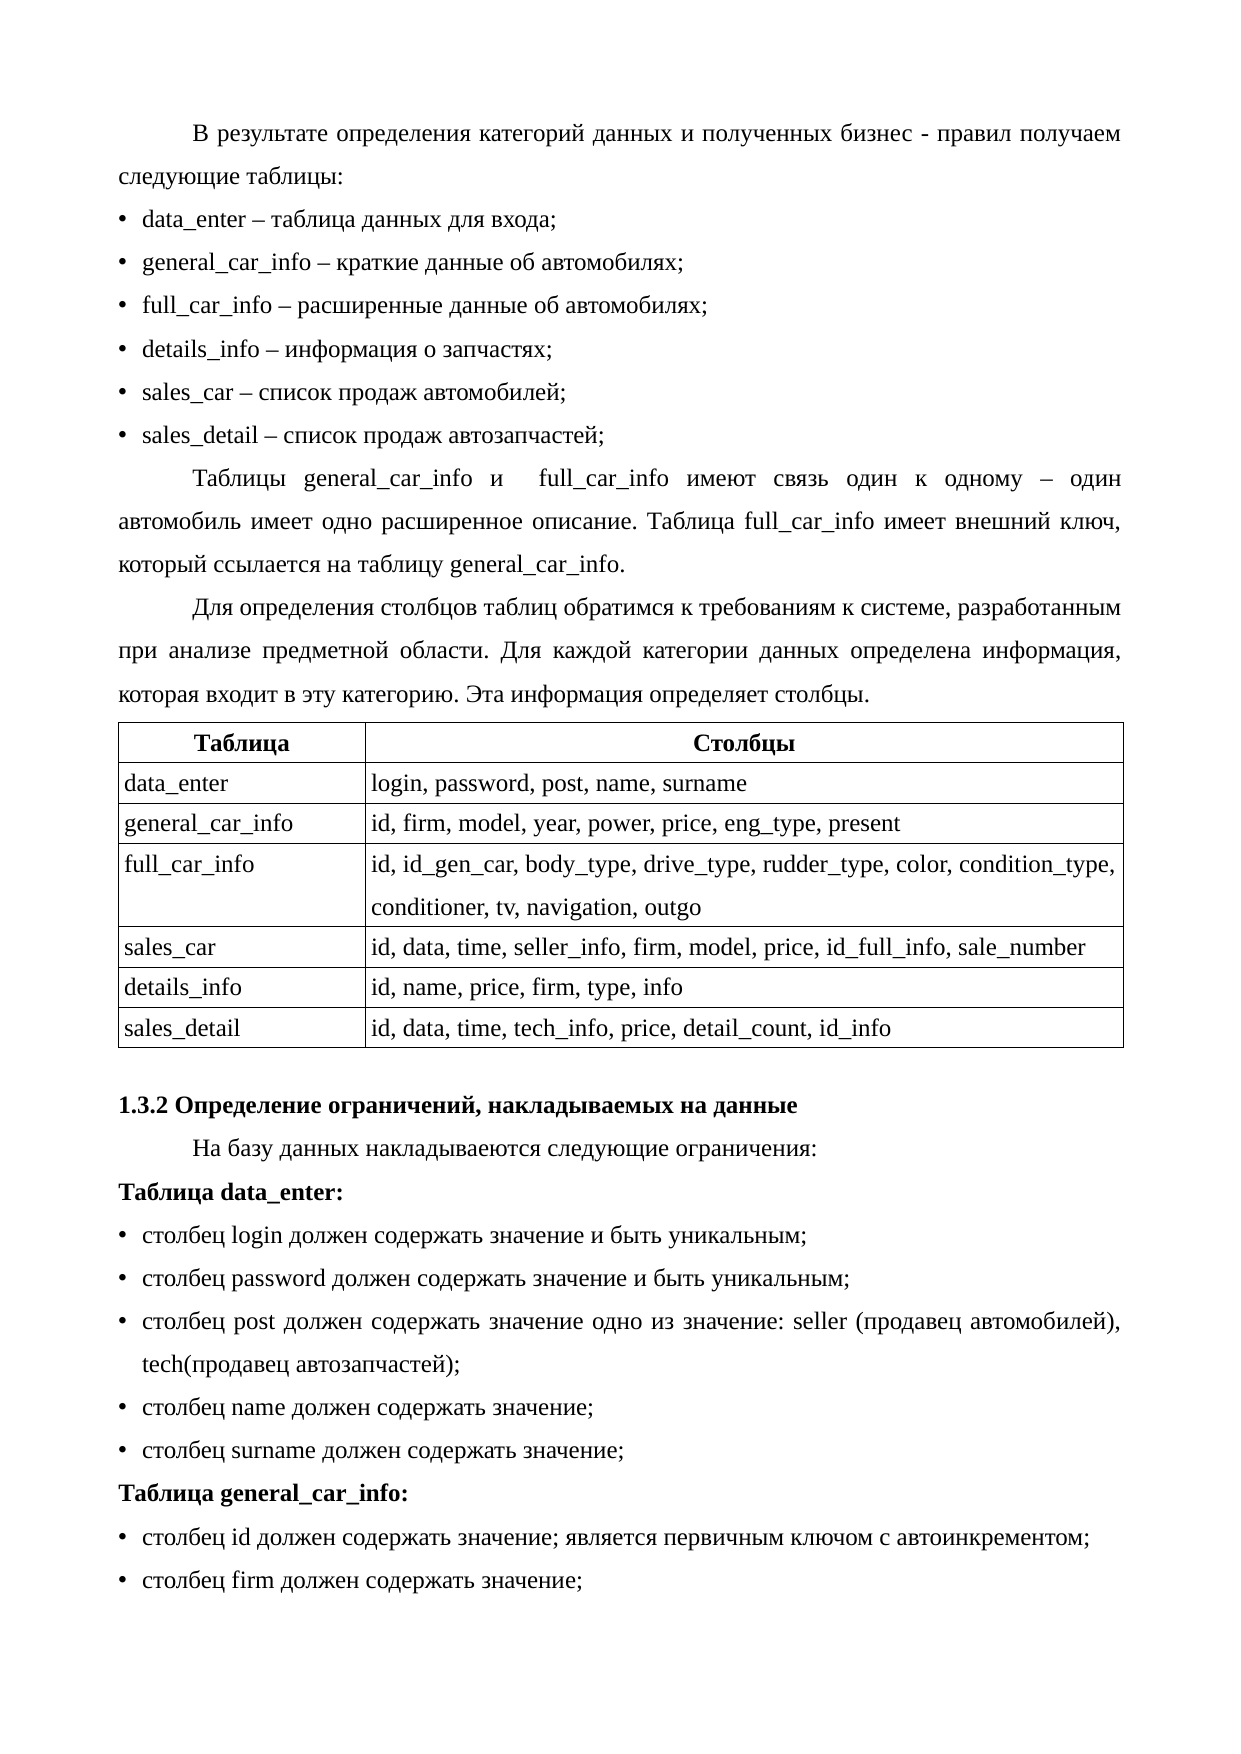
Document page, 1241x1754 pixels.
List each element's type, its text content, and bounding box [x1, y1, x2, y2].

list столбец surname должен содержать значение; [118, 1435, 1122, 1464]
list столбец password должен содержать значение и быть уникальным; [118, 1263, 1122, 1292]
table_cell general_car_info [119, 804, 365, 843]
list general_car_info – краткие данные об автомобилях; [118, 247, 1122, 276]
text Таблица data_enter: [118, 1177, 1122, 1205]
text В результате определения категорий данных и полученных бизнес - правил получаем следующие таблицы: [118, 118, 1122, 190]
list столбец login должен содержать значение и быть уникальным; [118, 1220, 1122, 1248]
table_cell id, id_gen_car, body_type, drive_type, rudder_type, color, condition_type, conditioner, tv, navigation, outgo [366, 844, 1123, 926]
list столбец name должен содержать значение; [118, 1392, 1122, 1421]
text Таблица general_car_info: [118, 1478, 1122, 1507]
table_cell sales_detail [119, 1008, 365, 1047]
table_cell login, password, post, name, surname [366, 763, 1123, 802]
table_cell id, firm, model, year, power, price, eng_type, present [366, 804, 1123, 843]
table_cell sales_car [119, 927, 365, 967]
table_cell data_enter [119, 763, 365, 802]
list data_enter – таблица данных для входа; [118, 204, 1122, 233]
table_cell details_info [119, 968, 365, 1007]
list столбец firm должен содержать значение; [118, 1565, 1122, 1593]
table_cell id, data, time, seller_info, firm, model, price, id_full_info, sale_number [366, 927, 1123, 967]
list details_info – информация о запчастях; [118, 334, 1122, 362]
text Таблицы general_car_info и full_car_info имеют связь один к одному – один автомобиль имеет одно расширенное описание. Таблица full_car_info имеет внешний ключ, который ссылается на таблицу general_car_info. [118, 463, 1122, 578]
list sales_detail – список продаж автозапчастей; [118, 420, 1122, 449]
list full_car_info – расширенные данные об автомобилях; [118, 291, 1122, 319]
list sales_car – список продаж автомобилей; [118, 377, 1122, 406]
table_cell id, name, price, firm, type, info [366, 968, 1123, 1007]
text На базу данных накладываеются следующие ограничения: [118, 1133, 1122, 1162]
table_cell full_car_info [119, 844, 365, 926]
list столбец id должен содержать значение; является первичным ключом с автоинкрементом; [118, 1522, 1122, 1550]
table_header Таблица [119, 723, 365, 762]
subtitle 1.3.2 Определение ограничений, накладываемых на данные [118, 1090, 1122, 1119]
table_header Столбцы [366, 723, 1123, 762]
table_cell id, data, time, tech_info, price, detail_count, id_info [366, 1008, 1123, 1047]
text Для определения столбцов таблиц обратимся к требованиям к системе, разработанным при анализе предметной области. Для каждой категории данных определена информация, которая входит в эту категорию. Эта информация определяет столбцы. [118, 592, 1122, 707]
list столбец post должен содержать значение одно из значение: seller (продавец автомобилей), tech(продавец автозапчастей); [118, 1306, 1122, 1378]
